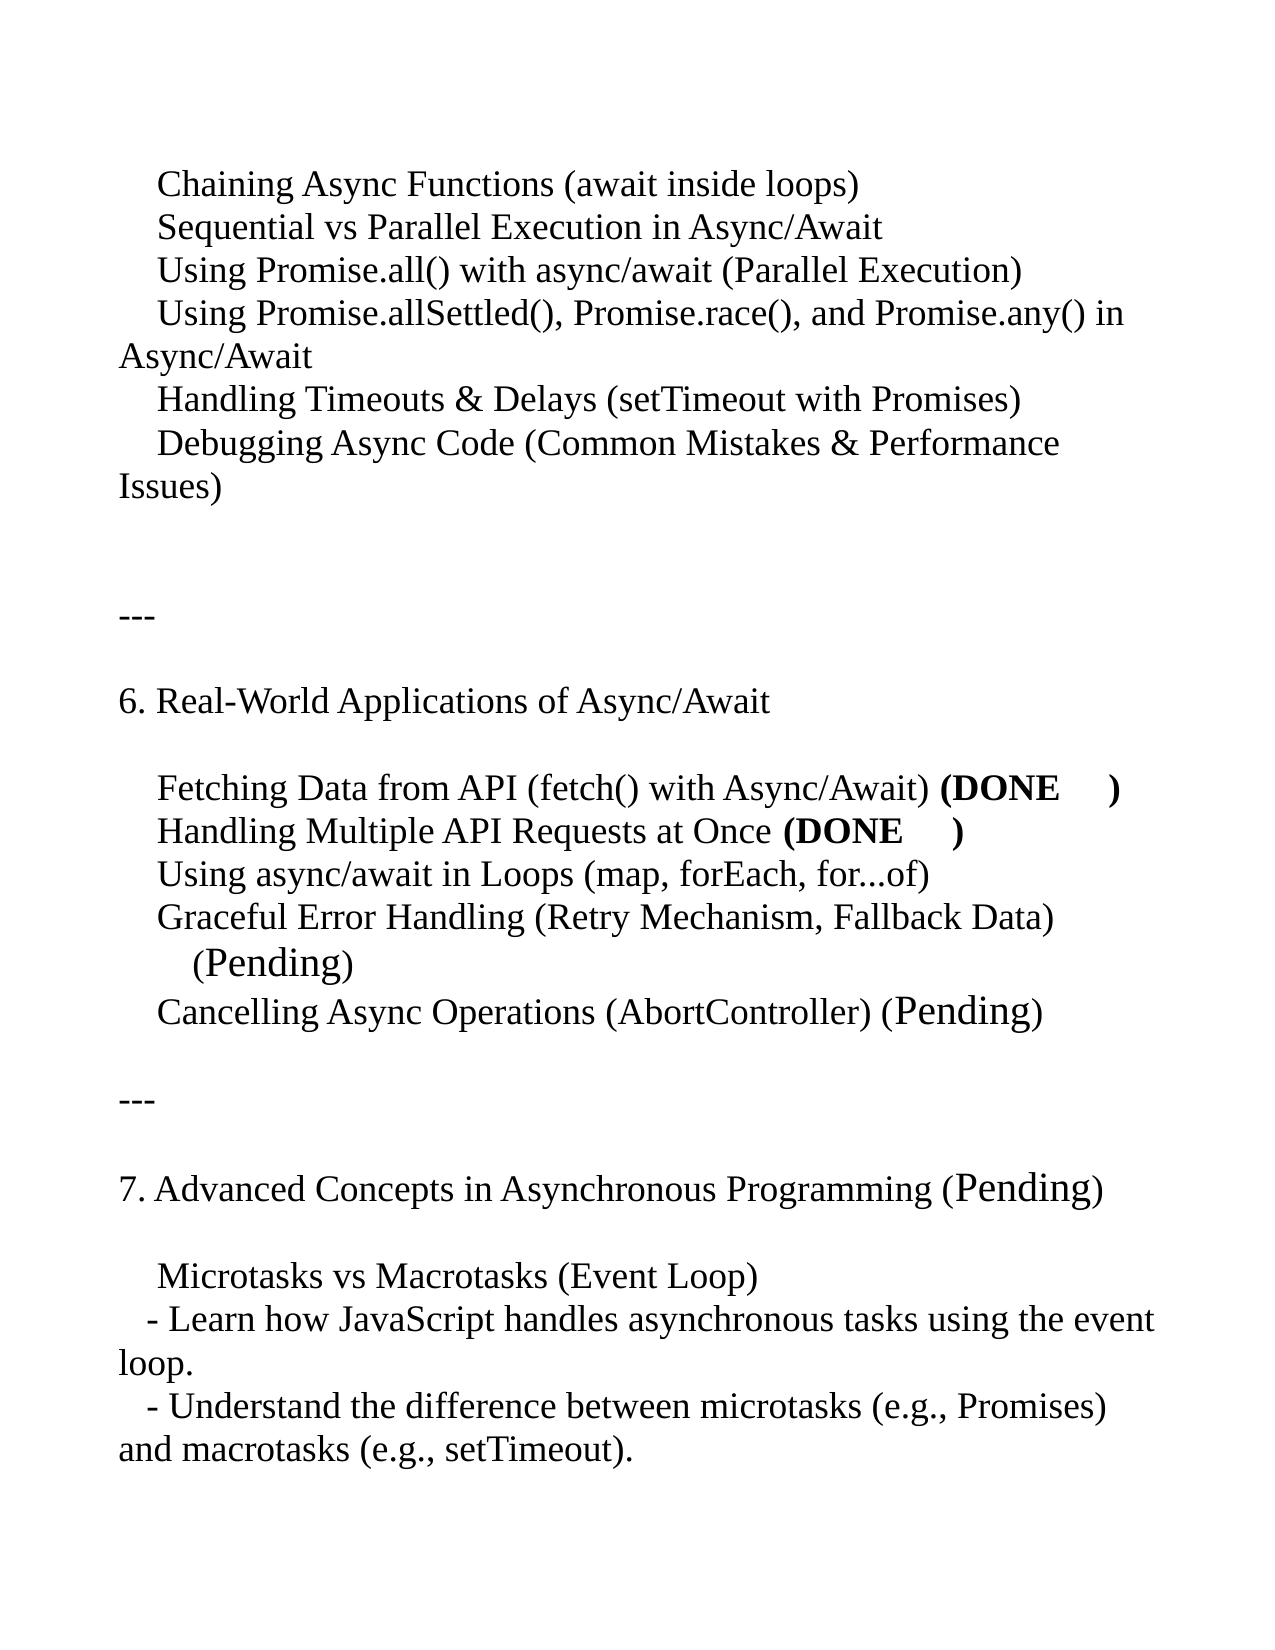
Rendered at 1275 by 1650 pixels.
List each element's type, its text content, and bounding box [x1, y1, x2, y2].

text ✅ Handling Multiple API Requests at Once (DONE ✅ ) [118, 808, 1157, 851]
text ✅ Chaining Async Functions (await inside loops) [118, 161, 1157, 204]
text ✅ Graceful Error Handling (Retry Mechanism, Fallback Data) (Pending) [118, 894, 1157, 985]
text --- [118, 592, 1157, 636]
text ✅ Using Promise.all() with async/await (Parallel Execution) [118, 247, 1157, 291]
text - Understand the difference between microtasks (e.g., Promises) and macrotasks (e.g., setTimeout). [118, 1383, 1157, 1469]
text - Learn how JavaScript handles asynchronous tasks using the event loop. [118, 1297, 1157, 1383]
text ✅ Using async/await in Loops (map, forEach, for...of) [118, 851, 1157, 894]
text ✅ Fetching Data from API (fetch() with Async/Await) (DONE ✅ ) [118, 765, 1157, 808]
text --- [118, 1076, 1157, 1119]
text ✅ Cancelling Async Operations (AbortController) (Pending) [118, 985, 1157, 1033]
text ✅ Debugging Async Code (Common Mistakes & Performance Issues) [118, 420, 1157, 506]
text 7. Advanced Concepts in Asynchronous Programming (Pending) [118, 1163, 1157, 1211]
text ✅ Sequential vs Parallel Execution in Async/Await [118, 204, 1157, 247]
text 6. Real-World Applications of Async/Await [118, 679, 1157, 722]
text ✅ Handling Timeouts & Delays (setTimeout with Promises) [118, 377, 1157, 420]
text ✅ Using Promise.allSettled(), Promise.race(), and Promise.any() in Async/Await [118, 291, 1157, 377]
text ✅ Microtasks vs Macrotasks (Event Loop) [118, 1254, 1157, 1297]
